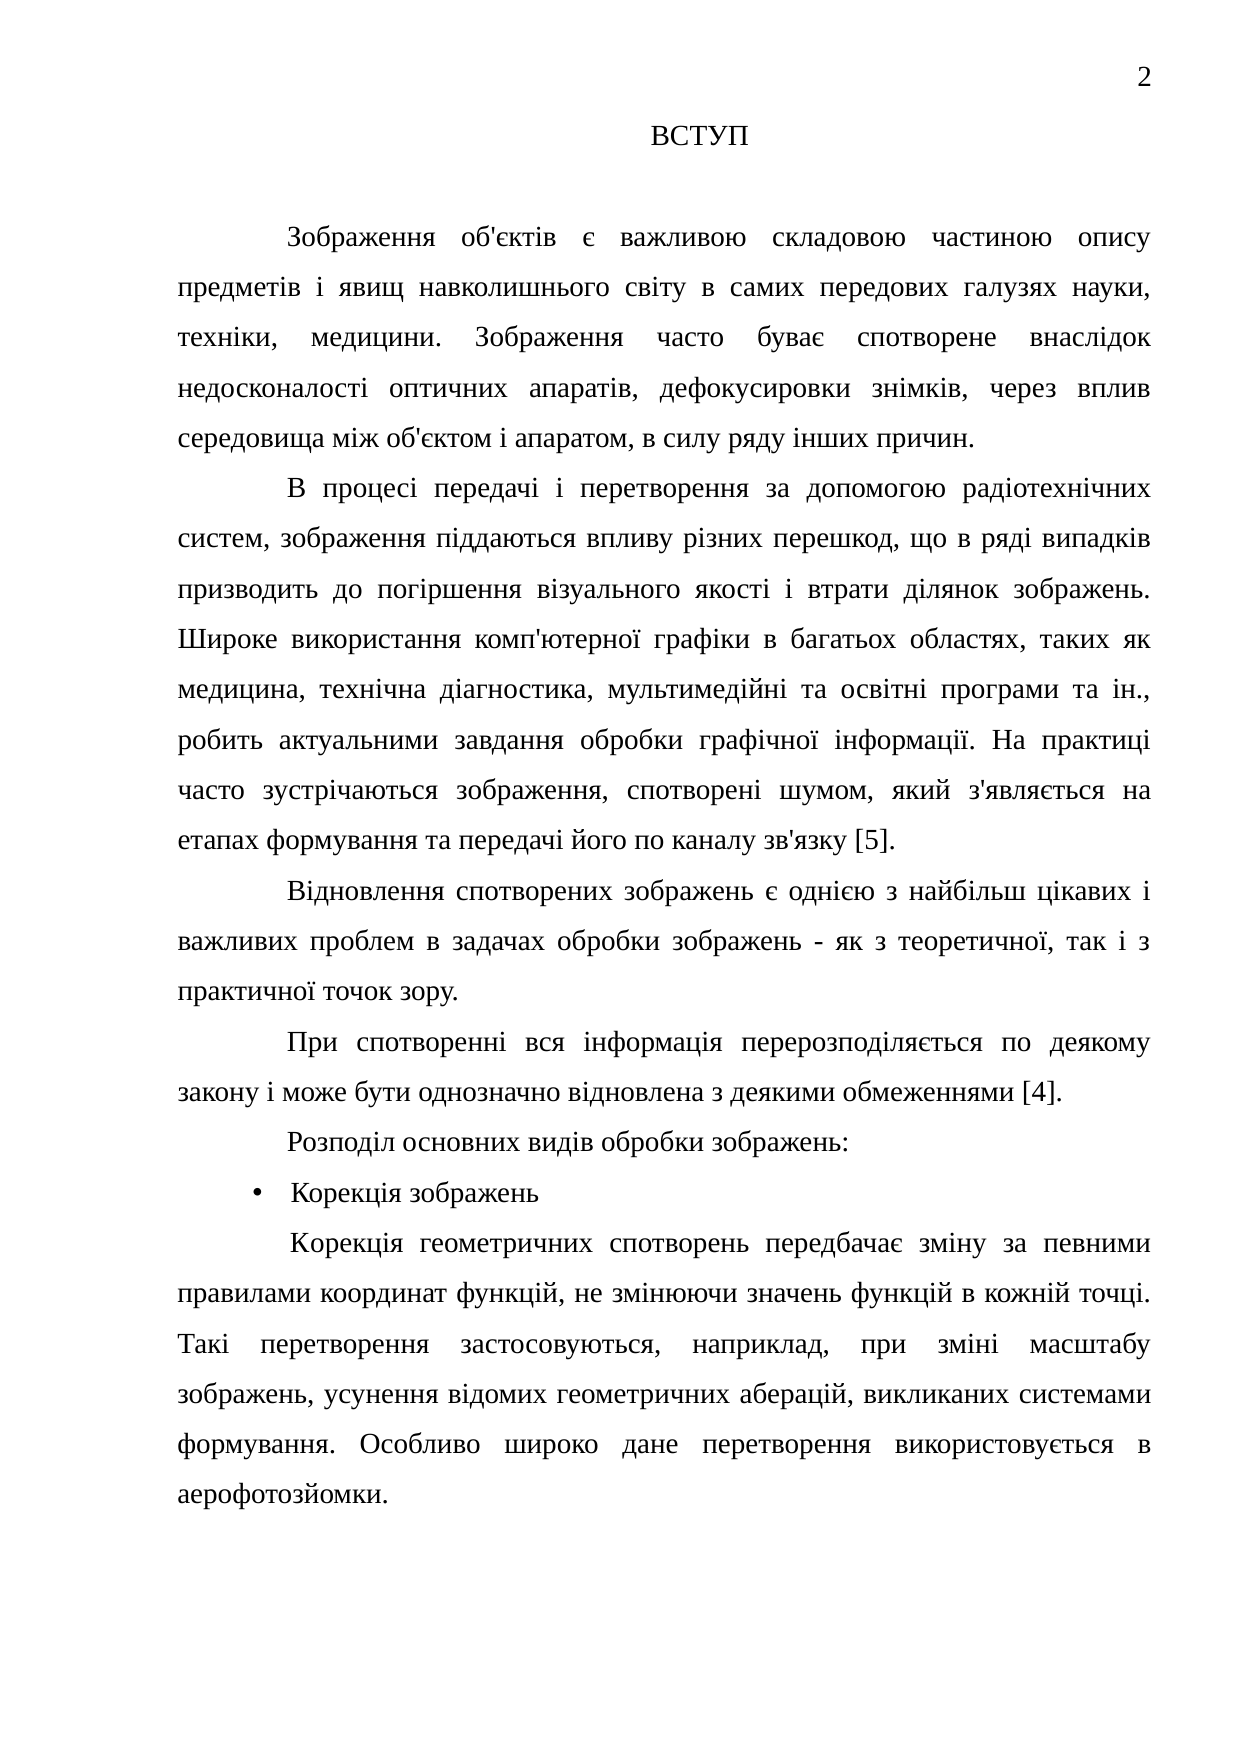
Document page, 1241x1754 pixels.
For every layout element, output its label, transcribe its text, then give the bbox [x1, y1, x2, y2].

list Корекція зображень [252, 1175, 1152, 1208]
text Розподіл основних видів обробки зображень: [177, 1124, 1152, 1158]
text При спотворенні вся інформація перерозподіляється по деякому закону і може бути однозначно відновлена з деякими обмеженнями [4]. [177, 1024, 1152, 1108]
text ВСТУП [177, 118, 1152, 152]
text В процесі передачі і перетворення за допомогою радіотехнічних систем, зображення піддаються впливу різних перешкод, що в ряді випадків призводить до погіршення візуального якості і втрати ділянок зображень. Широке використання комп'ютерної графіки в багатьох областях, таких як медицина, технічна діагностика, мультимедійні та освітні програми та ін., робить актуальними завдання обробки графічної інформації. На практиці часто зустрічаються зображення, спотворені шумом, який з'являється на етапах формування та передачі його по каналу зв'язку [5]. [177, 470, 1152, 856]
list Корекція геометричних спотворень передбачає зміну за певними правилами координат функцій, не змінюючи значень функцій в кожній точці. Такі перетворення застосовуються, наприклад, при зміні масштабу зображень, усунення відомих геометричних аберацій, викликаних системами формування. Особливо широко дане перетворення використовується в аерофотозйомки. [177, 1225, 1152, 1510]
text Зображення об'єктів є важливою складовою частиною опису предметів і явищ навколишнього світу в самих передових галузях науки, техніки, медицини. Зображення часто буває спотворене внаслідок недосконалості оптичних апаратів, дефокусировки знімків, через вплив середовища між об'єктом і апаратом, в силу ряду інших причин. [177, 219, 1152, 453]
text Відновлення спотворених зображень є однією з найбільш цікавих і важливих проблем в задачах обробки зображень - як з теоретичної, так і з практичної точок зору. [177, 873, 1152, 1007]
